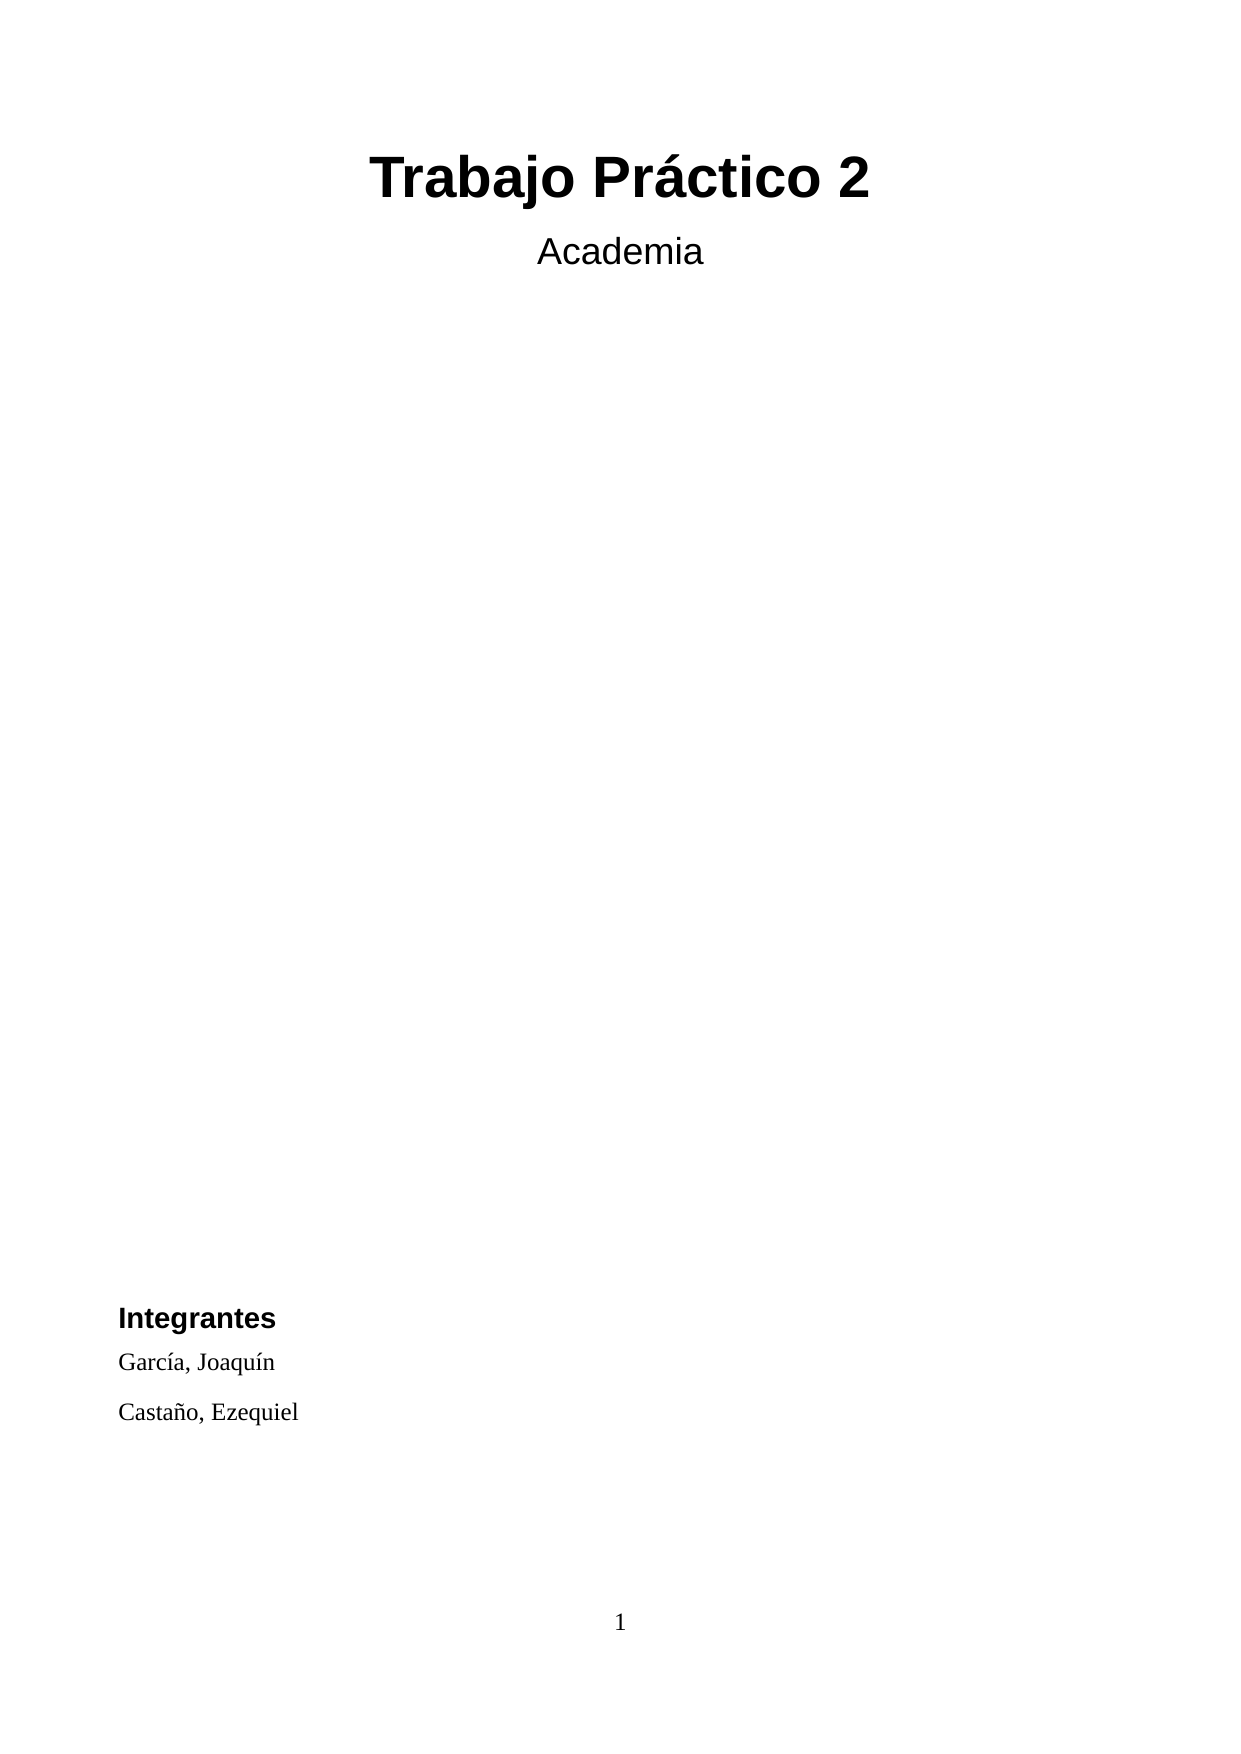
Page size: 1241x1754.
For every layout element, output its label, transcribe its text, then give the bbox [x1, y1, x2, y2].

subtitle Academia [118, 229, 1122, 272]
text Castaño, Ezequiel [118, 1397, 1122, 1425]
title Trabajo Práctico 2 [118, 143, 1122, 210]
text García, Joaquín [118, 1347, 1122, 1376]
subtitle Integrantes [118, 1301, 1122, 1335]
